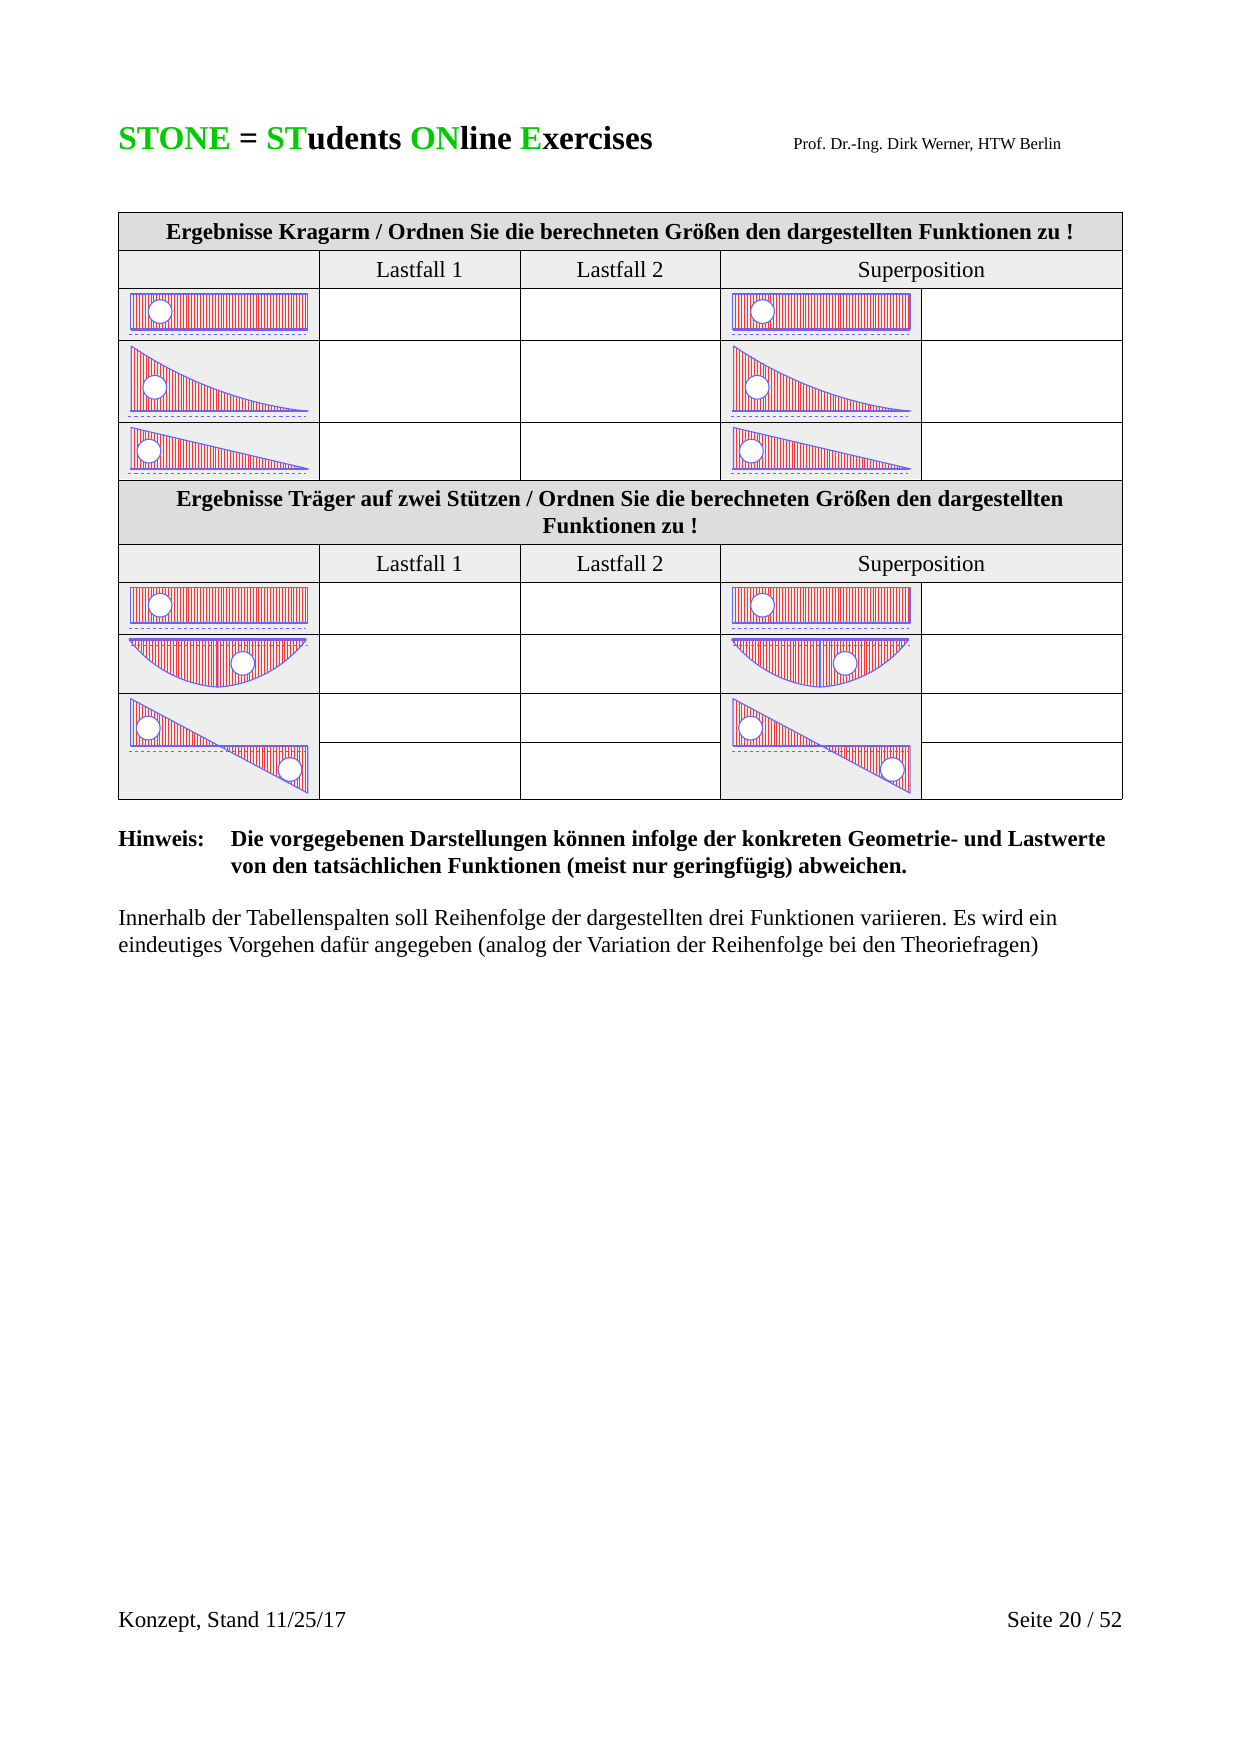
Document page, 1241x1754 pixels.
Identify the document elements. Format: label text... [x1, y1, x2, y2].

table_cell [521, 341, 720, 422]
table_cell [119, 423, 319, 479]
table_cell [721, 694, 921, 799]
table_cell [119, 545, 319, 582]
table_cell Lastfall 1 [320, 251, 520, 288]
table_cell [721, 289, 921, 340]
table_cell Lastfall 2 [521, 545, 720, 582]
table_cell Superposition [721, 545, 1122, 582]
table_header Ergebnisse Träger auf zwei Stützen / Ordnen Sie die berechneten Größen den dargestellten Funktionen zu ! [119, 481, 1122, 544]
table_cell [922, 583, 1122, 634]
text von den tatsächlichen Funktionen (meist nur geringfügig) abweichen. [118, 852, 1122, 878]
table_cell [922, 289, 1122, 340]
text Hinweis: Die vorgegebenen Darstellungen können infolge der konkreten Geometrie- und Lastwerte [118, 825, 1122, 852]
table_cell [320, 743, 520, 799]
table_cell [521, 743, 720, 799]
table_cell [521, 423, 720, 479]
table_cell Lastfall 2 [521, 251, 720, 288]
table_cell [721, 635, 921, 693]
table_cell [119, 251, 319, 288]
table_cell [320, 694, 520, 742]
table_cell [119, 583, 319, 634]
text Innerhalb der Tabellenspalten soll Reihenfolge der dargestellten drei Funktionen variieren. Es wird ein eindeutiges Vorgehen dafür angegeben (analog der Variation der Reihenfolge bei den Theoriefragen) [118, 904, 1122, 957]
table_cell [922, 743, 1122, 799]
table_cell [922, 341, 1122, 422]
table_cell [721, 423, 921, 479]
table_header Ergebnisse Kragarm / Ordnen Sie die berechneten Größen den dargestellten Funktionen zu ! [119, 213, 1122, 250]
table_cell [320, 635, 520, 693]
table_cell [721, 583, 921, 634]
table_cell [922, 635, 1122, 693]
table_cell [119, 289, 319, 340]
table_cell [119, 694, 319, 799]
table_cell [320, 289, 520, 340]
table_cell [521, 694, 720, 742]
table_cell [119, 341, 319, 422]
table_cell [320, 583, 520, 634]
table_cell [119, 635, 319, 693]
table_cell Lastfall 1 [320, 545, 520, 582]
table_cell [922, 423, 1122, 479]
table_cell [721, 341, 921, 422]
table_cell [521, 289, 720, 340]
table_cell [320, 423, 520, 479]
table_cell [521, 635, 720, 693]
table_cell Superposition [721, 251, 1122, 288]
table_cell [320, 341, 520, 422]
table_cell [922, 694, 1122, 742]
table_cell [521, 583, 720, 634]
